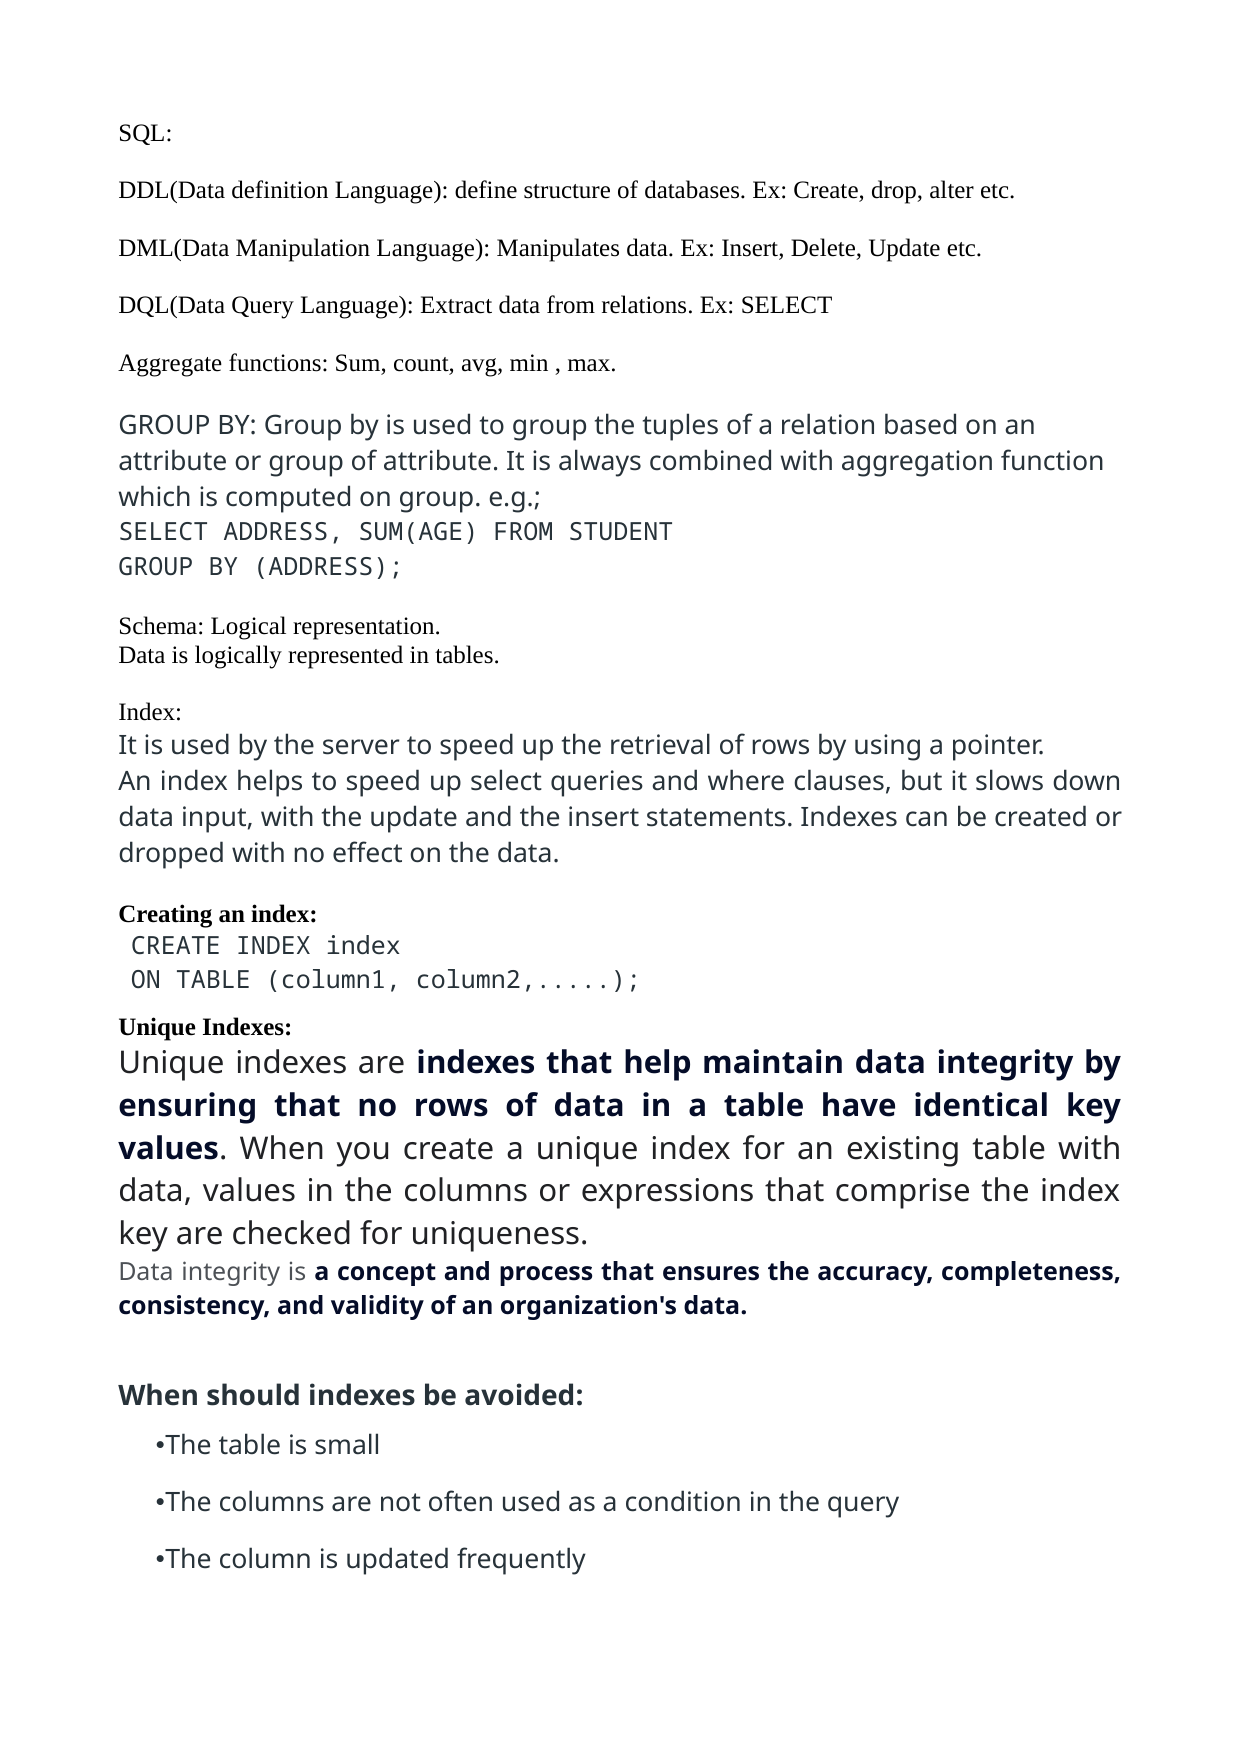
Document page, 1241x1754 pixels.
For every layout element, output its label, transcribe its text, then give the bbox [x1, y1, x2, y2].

list GROUP BY: Group by is used to group the tuples of a relation based on an attribute or group of attribute. It is always combined with aggregation function which is computed on group. e.g.; [118, 406, 1122, 514]
text CREATE INDEX index [118, 928, 1122, 962]
list The columns are not often used as a condition in the query [156, 1483, 1122, 1519]
text DML(Data Manipulation Language): Manipulates data. Ex: Insert, Delete, Update etc. [118, 233, 1122, 262]
list GROUP BY (ADDRESS); [118, 548, 1122, 582]
list SELECT ADDRESS, SUM(AGE) FROM STUDENT [118, 514, 1122, 548]
list The table is small [156, 1426, 1122, 1462]
text Index: [118, 697, 1122, 726]
text SQL: [118, 118, 1122, 147]
text Schema: Logical representation. [118, 611, 1122, 640]
text Aggregate functions: Sum, count, avg, min , max. [118, 348, 1122, 377]
subtitle When should indexes be avoided: [118, 1375, 1122, 1414]
text ON TABLE (column1, column2,.....); [118, 962, 1122, 996]
text An index helps to speed up select queries and where clauses, but it slows down data input, with the update and the insert statements. Indexes can be created or dropped with no effect on the data. [118, 762, 1122, 871]
text DQL(Data Query Language): Extract data from relations. Ex: SELECT [118, 291, 1122, 319]
text Unique indexes are indexes that help maintain data integrity by ensuring that no rows of data in a table have identical key values. When you create a unique index for an existing table with data, values in the columns or expressions that comprise the index key are checked for uniqueness. [118, 1041, 1122, 1253]
text Unique Indexes: [118, 1012, 1122, 1041]
text Data integrity is a concept and process that ensures the accuracy, completeness, consistency, and validity of an organization's data. [118, 1253, 1122, 1322]
text It is used by the server to speed up the retrieval of rows by using a pointer. [118, 726, 1122, 762]
text Creating an index: [118, 899, 1122, 928]
list The column is updated frequently [156, 1540, 1122, 1577]
text Data is logically represented in tables. [118, 640, 1122, 668]
text DDL(Data definition Language): define structure of databases. Ex: Create, drop, alter etc. [118, 176, 1122, 204]
